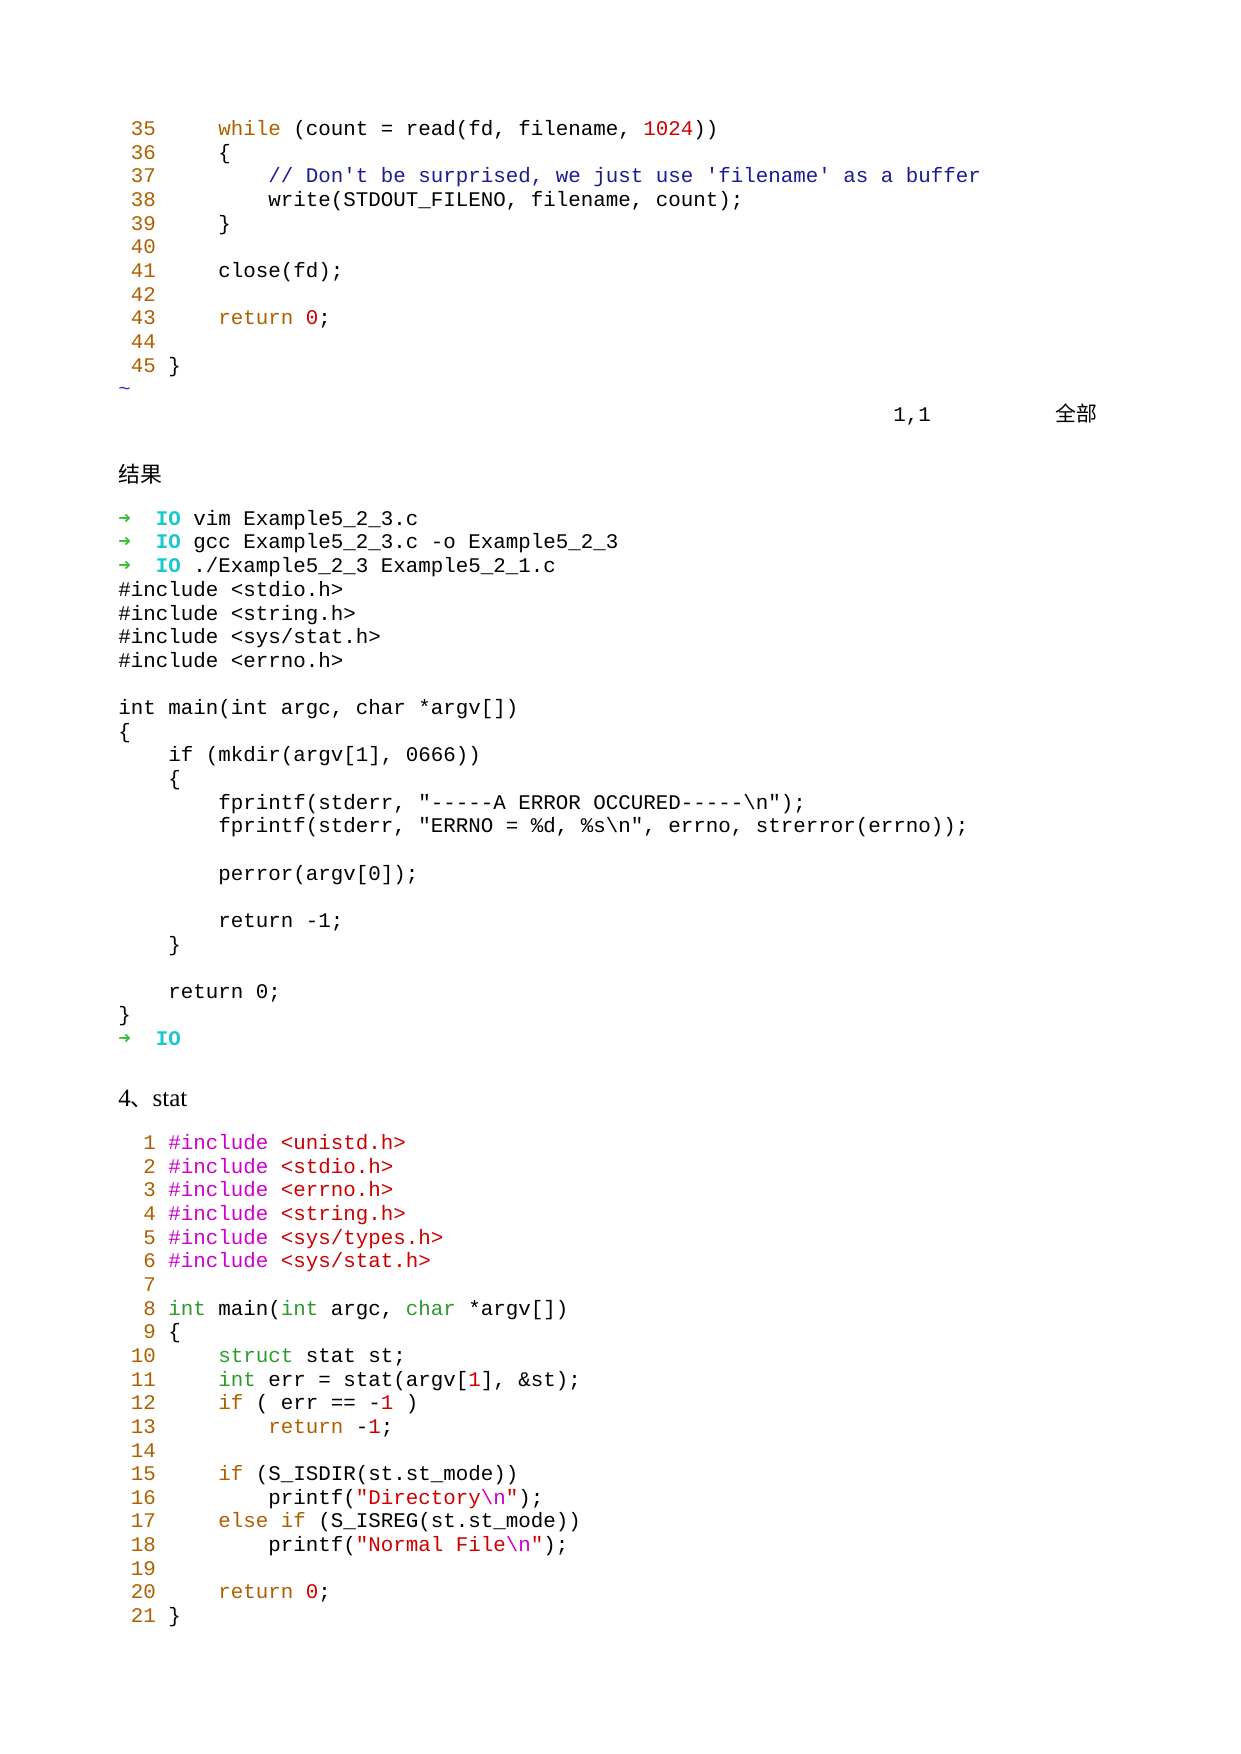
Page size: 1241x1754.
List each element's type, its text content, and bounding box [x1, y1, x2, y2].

text int main(int argc, char *argv[]) [118, 697, 1122, 721]
text fprintf(stderr, "-----A ERROR OCCURED-----\n"); [118, 792, 1122, 815]
text 20 return 0; [118, 1581, 1122, 1605]
text 41 close(fd); [118, 260, 1122, 284]
text #include <string.h> [118, 602, 1122, 626]
text 1 #include <unistd.h> [118, 1132, 1122, 1156]
text 16 printf("Directory\n"); [118, 1487, 1122, 1511]
text 12 if ( err == -1 ) [118, 1392, 1122, 1416]
text return -1; [118, 910, 1122, 933]
text #include <sys/stat.h> [118, 626, 1122, 650]
text ➜ IO [118, 1028, 1122, 1052]
text #include <errno.h> [118, 650, 1122, 673]
text 6 #include <sys/stat.h> [118, 1250, 1122, 1274]
text 3 #include <errno.h> [118, 1179, 1122, 1203]
text #include <stdio.h> [118, 579, 1122, 602]
text { [118, 721, 1122, 744]
text 11 int err = stat(argv[1], &st); [118, 1369, 1122, 1392]
text 结果 [118, 457, 1122, 489]
text 17 else if (S_ISREG(st.st_mode)) [118, 1511, 1122, 1534]
text 2 #include <stdio.h> [118, 1156, 1122, 1179]
text if (mkdir(argv[1], 0666)) [118, 744, 1122, 768]
text 39 } [118, 213, 1122, 236]
text 21 } [118, 1605, 1122, 1629]
text 9 { [118, 1321, 1122, 1345]
text ➜ IO ./Example5_2_3 Example5_2_1.c [118, 555, 1122, 579]
text 14 [118, 1439, 1122, 1463]
text 4、stat [118, 1081, 1122, 1113]
text } [118, 933, 1122, 957]
text ➜ IO vim Example5_2_3.c [118, 508, 1122, 532]
text ➜ IO gcc Example5_2_3.c -o Example5_2_3 [118, 532, 1122, 555]
text 43 return 0; [118, 307, 1122, 331]
text 10 struct stat st; [118, 1345, 1122, 1369]
text 4 #include <string.h> [118, 1203, 1122, 1227]
text 8 int main(int argc, char *argv[]) [118, 1298, 1122, 1321]
text 19 [118, 1558, 1122, 1581]
text { [118, 768, 1122, 792]
text 15 if (S_ISDIR(st.st_mode)) [118, 1463, 1122, 1487]
text 13 return -1; [118, 1416, 1122, 1439]
text 1,1 全部 [118, 402, 1122, 427]
text return 0; [118, 981, 1122, 1004]
text perror(argv[0]); [118, 863, 1122, 886]
text 40 [118, 236, 1122, 260]
text 7 [118, 1274, 1122, 1298]
text 37 // Don't be surprised, we just use 'filename' as a buffer [118, 165, 1122, 189]
text 36 { [118, 142, 1122, 165]
text 45 } [118, 354, 1122, 378]
text fprintf(stderr, "ERRNO = %d, %s\n", errno, strerror(errno)); [118, 815, 1122, 839]
text 38 write(STDOUT_FILENO, filename, count); [118, 189, 1122, 213]
text 18 printf("Normal File\n"); [118, 1534, 1122, 1558]
text 44 [118, 331, 1122, 354]
text 42 [118, 284, 1122, 307]
text } [118, 1004, 1122, 1028]
text ~ [118, 378, 1122, 402]
text 5 #include <sys/types.h> [118, 1227, 1122, 1250]
text 35 while (count = read(fd, filename, 1024)) [118, 118, 1122, 142]
